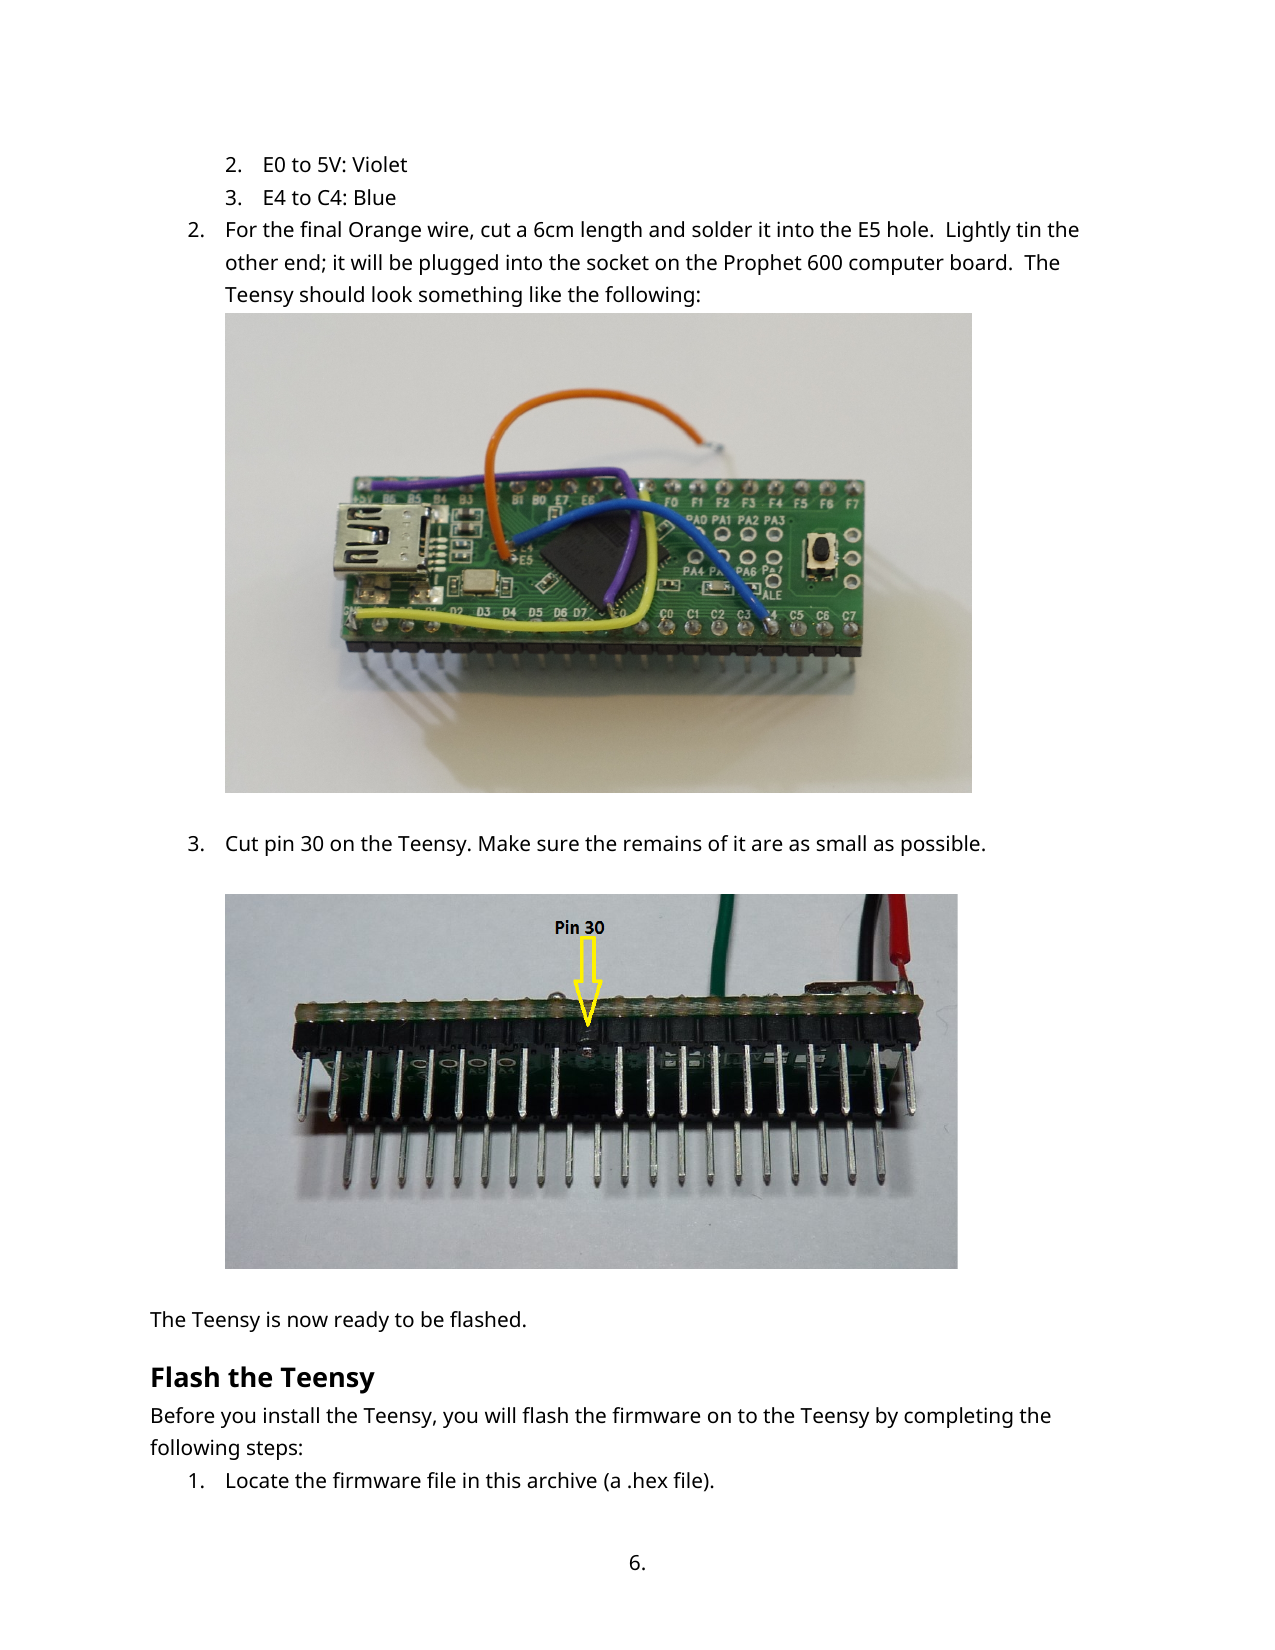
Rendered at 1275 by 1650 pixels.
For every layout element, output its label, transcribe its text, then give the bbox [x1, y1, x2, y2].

list Cut pin 30 on the Teensy. Make sure the remains of it are as small as possible. [187, 829, 1125, 858]
list E0 to 5V: Violet [225, 150, 1125, 178]
list Locate the firmware file in this archive (a .hex file). [187, 1466, 1125, 1494]
text The Teensy is now ready to be flashed. [150, 1305, 1125, 1333]
list For the final Orange wire, cut a 6cm length and solder it into the E5 hole. Lightly tin the other end; it will be plugged into the socket on the Prophet 600 computer board. The Teensy should look something like the following: [187, 215, 1125, 309]
text Before you install the Teensy, you will flash the firmware on to the Teensy by completing the following steps: [150, 1401, 1125, 1462]
picture [225, 313, 972, 793]
subtitle Flash the Teensy [150, 1358, 1125, 1395]
list E4 to C4: Blue [225, 183, 1125, 211]
picture [225, 894, 958, 1269]
